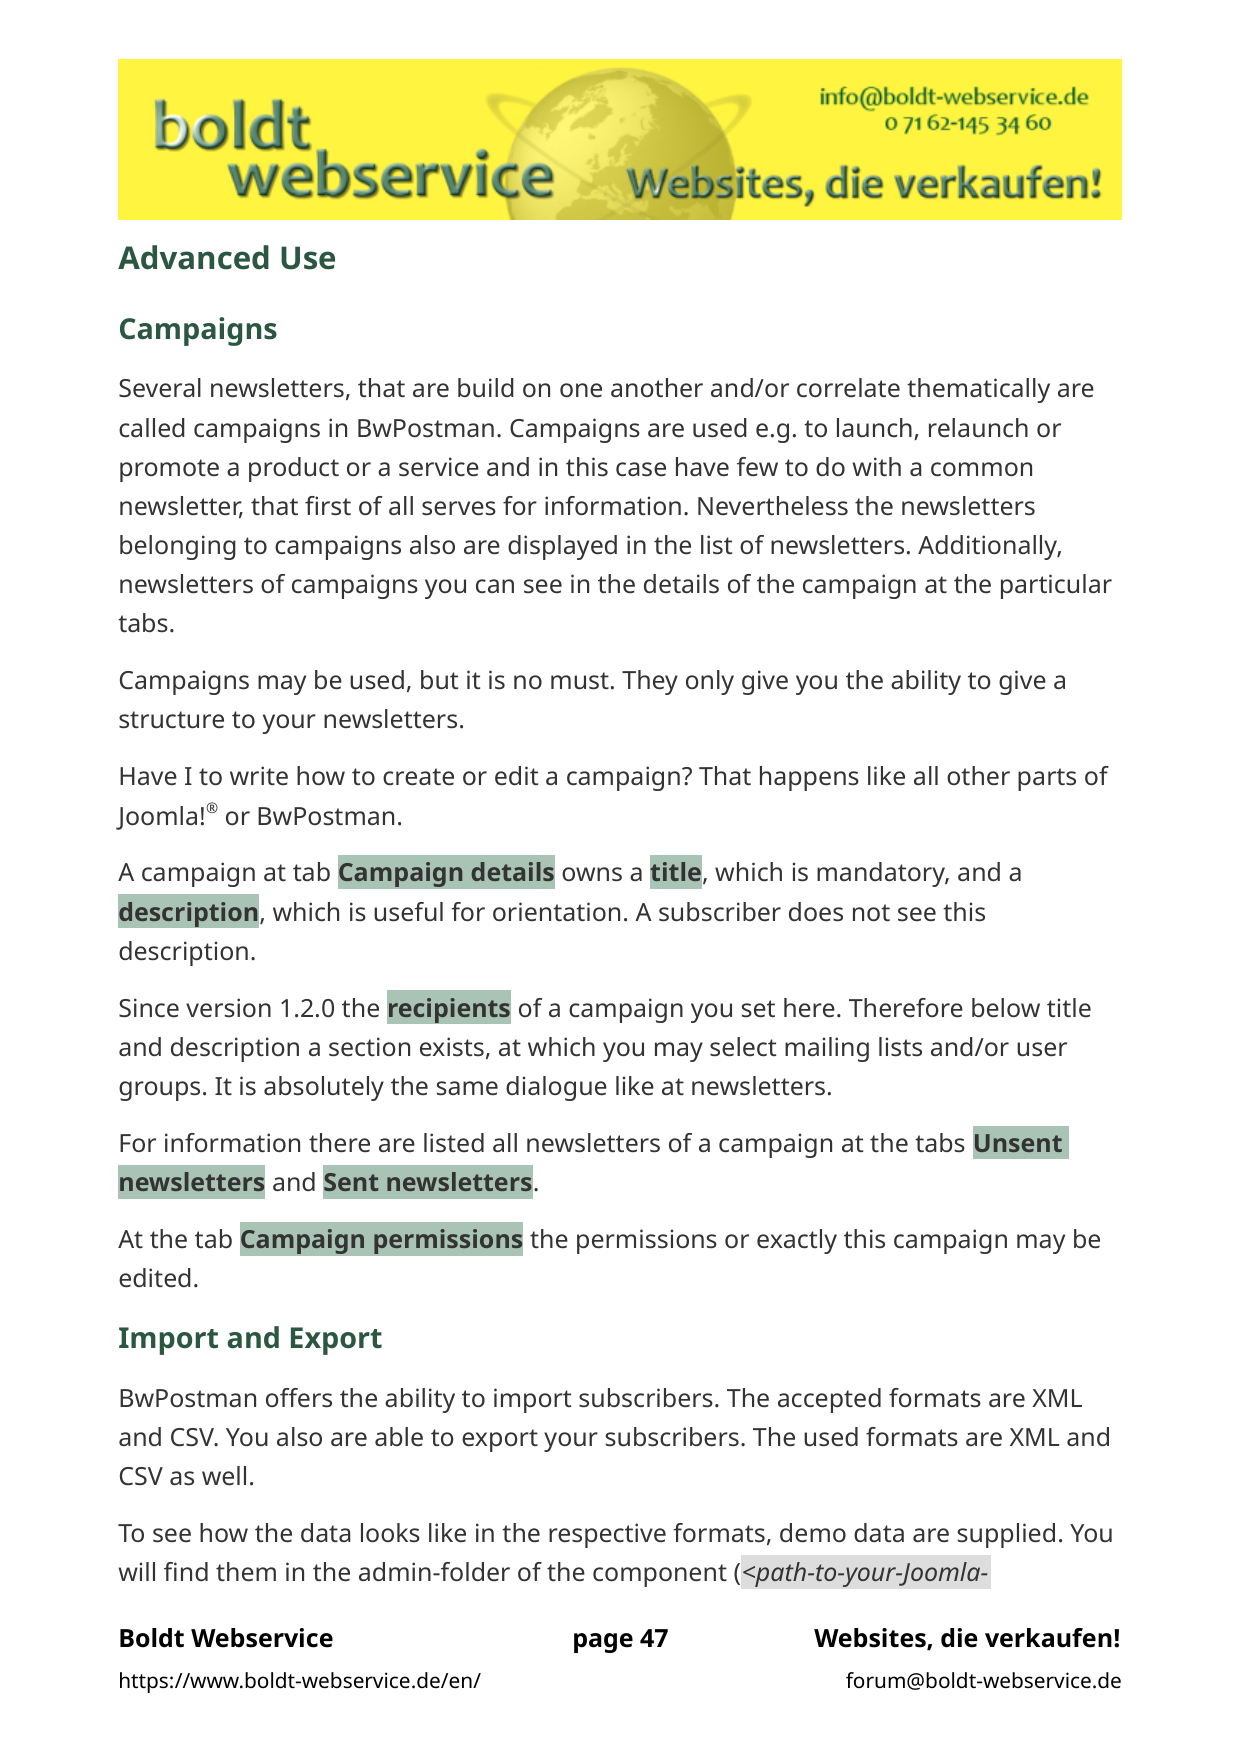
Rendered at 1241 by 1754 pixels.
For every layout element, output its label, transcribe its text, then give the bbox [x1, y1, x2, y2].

subtitle Campaigns [118, 308, 1122, 347]
subtitle Advanced Use [118, 236, 1122, 279]
text Have I to write how to create or edit a campaign? That happens like all other parts of Joomla!® or BwPostman. [118, 759, 1122, 832]
text Campaigns may be used, but it is no must. They only give you the ability to give a structure to your newsletters. [118, 663, 1122, 736]
text A campaign at tab Campaign details owns a title, which is mandatory, and a description, which is useful for orientation. A subscriber does not see this description. [118, 855, 1122, 967]
text To see how the data looks like in the respective formats, demo data are supplied. You will find them in the admin-folder of the component (<path-to-your-Joomla- [118, 1516, 1122, 1589]
text Since version 1.2.0 the recipients of a campaign you set here. Therefore below title and description a section exists, at which you may select mailing lists and/or user groups. It is absolutely the same dialogue like at newsletters. [118, 990, 1122, 1103]
text For information there are listed all newsletters of a campaign at the tabs Unsent newsletters and Sent newsletters. [118, 1126, 1122, 1199]
text At the tab Campaign permissions the permissions or exactly this campaign may be edited. [118, 1222, 1122, 1295]
text Several newsletters, that are build on one another and/or correlate thematically are called campaigns in BwPostman. Campaigns are used e.g. to launch, relaunch or promote a product or a service and in this case have few to do with a common newsletter, that first of all serves for information. Nevertheless the newsletters belonging to campaigns also are displayed in the list of newsletters. Additionally, newsletters of campaigns you can see in the details of the campaign at the particular tabs. [118, 371, 1122, 640]
subtitle Import and Export [118, 1318, 1122, 1357]
text BwPostman offers the ability to import subscribers. The accepted formats are XML and CSV. You also are able to export your subscribers. The used formats are XML and CSV as well. [118, 1380, 1122, 1493]
picture [118, 59, 1123, 220]
